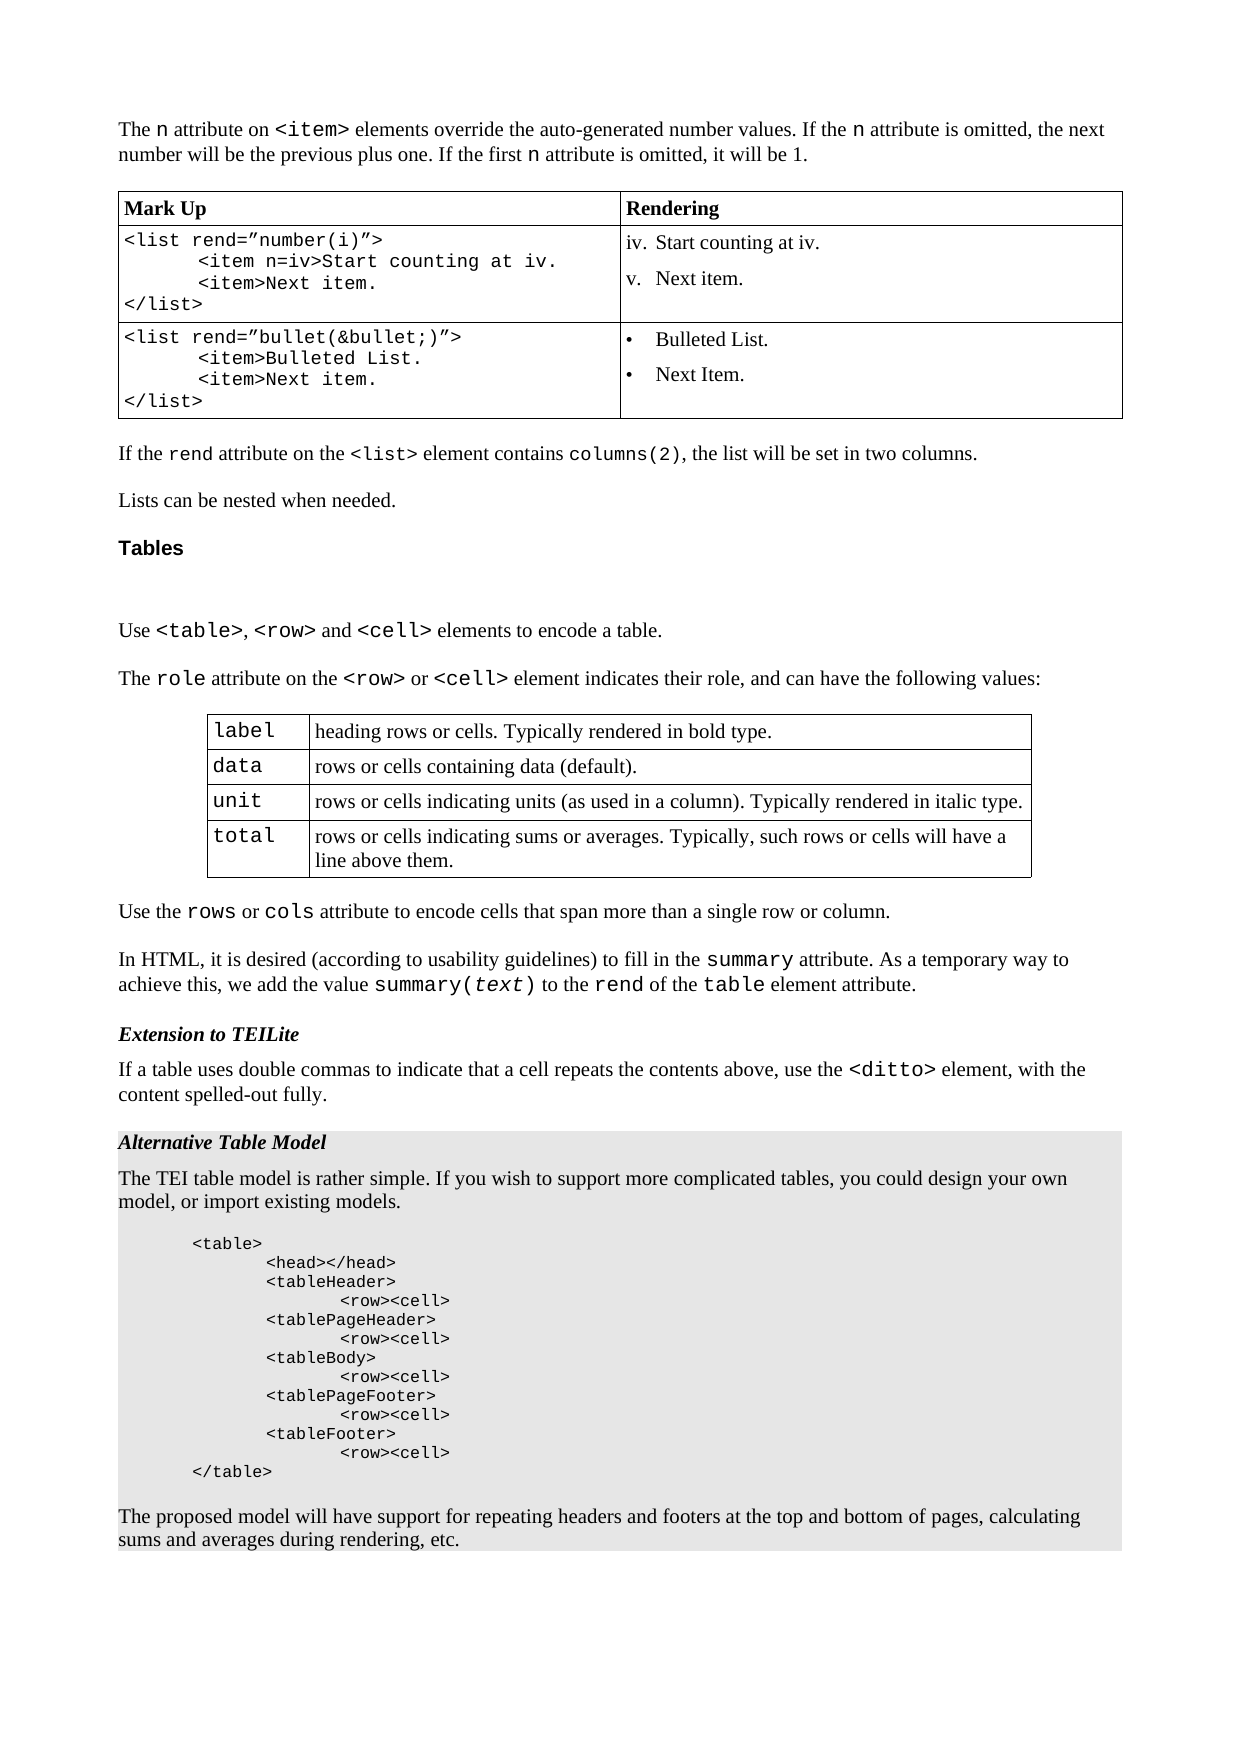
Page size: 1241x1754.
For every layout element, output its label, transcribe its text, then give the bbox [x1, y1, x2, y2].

table_cell unit [208, 785, 309, 820]
text Use the rows or cols attribute to encode cells that span more than a single row or column. [118, 900, 1122, 925]
table_cell Start counting at iv. Next item. [621, 226, 1122, 322]
subtitle Tables [118, 537, 1122, 560]
table_header Rendering [621, 192, 1122, 225]
table_cell rows or cells indicating units (as used in a column). Typically rendered in italic type. [310, 785, 1031, 820]
text <tablePageFooter> [118, 1387, 1122, 1406]
text The n attribute on <item> elements override the auto-generated number values. If the n attribute is omitted, the next number will be the previous plus one. If the first n attribute is omitted, it will be 1. [118, 118, 1122, 168]
table_cell Bulleted List. Next Item. [621, 323, 1122, 418]
table_header label [208, 715, 309, 749]
text <row><cell> [118, 1292, 1122, 1311]
text The proposed model will have support for repeating headers and footers at the top and bottom of pages, calculating sums and averages during rendering, etc. [118, 1505, 1122, 1551]
text If a table uses double commas to indicate that a cell repeats the contents above, use the <ditto> element, with the content spelled-out fully. [118, 1058, 1122, 1106]
text <row><cell> [118, 1444, 1122, 1463]
text The TEI table model is rather simple. If you wish to support more complicated tables, you could design your own model, or import existing models. [118, 1167, 1122, 1213]
text If the rend attribute on the <list> element contains columns(2), the list will be set in two columns. [118, 442, 1122, 466]
text <tableBody> [118, 1349, 1122, 1368]
text Use <table>, <row> and <cell> elements to encode a table. [118, 619, 1122, 643]
text <head></head> [118, 1254, 1122, 1273]
table_cell <list rend=”bullet(&bullet;)”> <item>Bulleted List. <item>Next item. </list> [119, 323, 620, 418]
text <row><cell> [118, 1368, 1122, 1387]
table_header Mark Up [119, 192, 620, 225]
text </table> [118, 1463, 1122, 1482]
text <tableHeader> [118, 1273, 1122, 1292]
table_cell total [208, 821, 309, 877]
table_cell <list rend=”number(i)”> <item n=iv>Start counting at iv. <item>Next item. </list> [119, 226, 620, 322]
subtitle Alternative Table Model [118, 1131, 1122, 1154]
text In HTML, it is desired (according to usability guidelines) to fill in the summary attribute. As a temporary way to achieve this, we add the value summary(text) to the rend of the table element attribute. [118, 948, 1122, 998]
table_cell rows or cells containing data (default). [310, 750, 1031, 784]
table_cell data [208, 750, 309, 784]
table_header heading rows or cells. Typically rendered in bold type. [310, 715, 1031, 749]
table_cell rows or cells indicating sums or averages. Typically, such rows or cells will have a line above them. [310, 821, 1031, 877]
text The role attribute on the <row> or <cell> element indicates their role, and can have the following values: [118, 666, 1122, 691]
text Lists can be nested when needed. [118, 489, 1122, 512]
text <row><cell> [118, 1406, 1122, 1425]
text <tableFooter> [118, 1425, 1122, 1444]
text <table> [118, 1236, 1122, 1254]
text <tablePageHeader> [118, 1311, 1122, 1330]
subtitle Extension to TEILite [118, 1023, 1122, 1046]
text <row><cell> [118, 1330, 1122, 1349]
